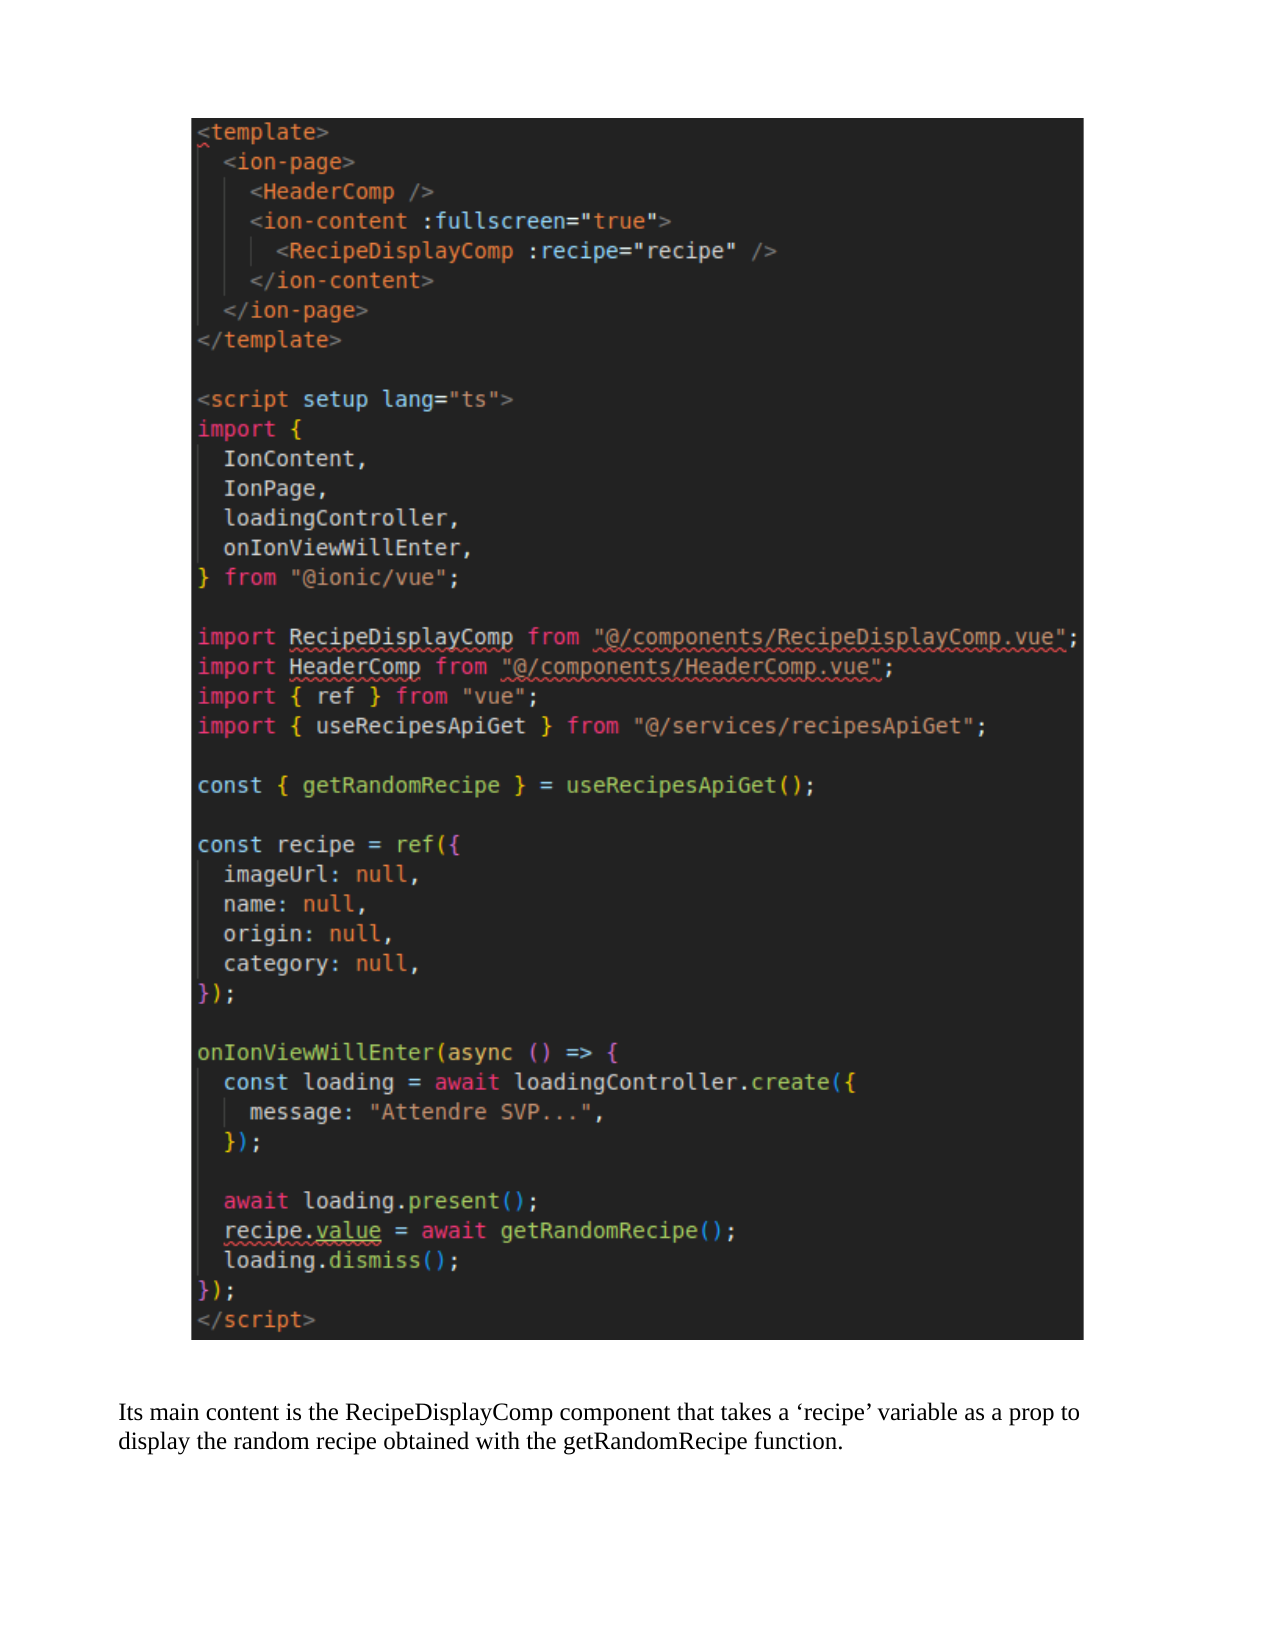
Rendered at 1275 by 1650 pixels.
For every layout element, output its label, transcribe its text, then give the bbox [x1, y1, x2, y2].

text Its main content is the RecipeDisplayComp component that takes a ‘recipe’ variable as a prop to display the random recipe obtained with the getRandomRecipe function. [118, 1397, 1157, 1455]
picture [191, 118, 1084, 1340]
